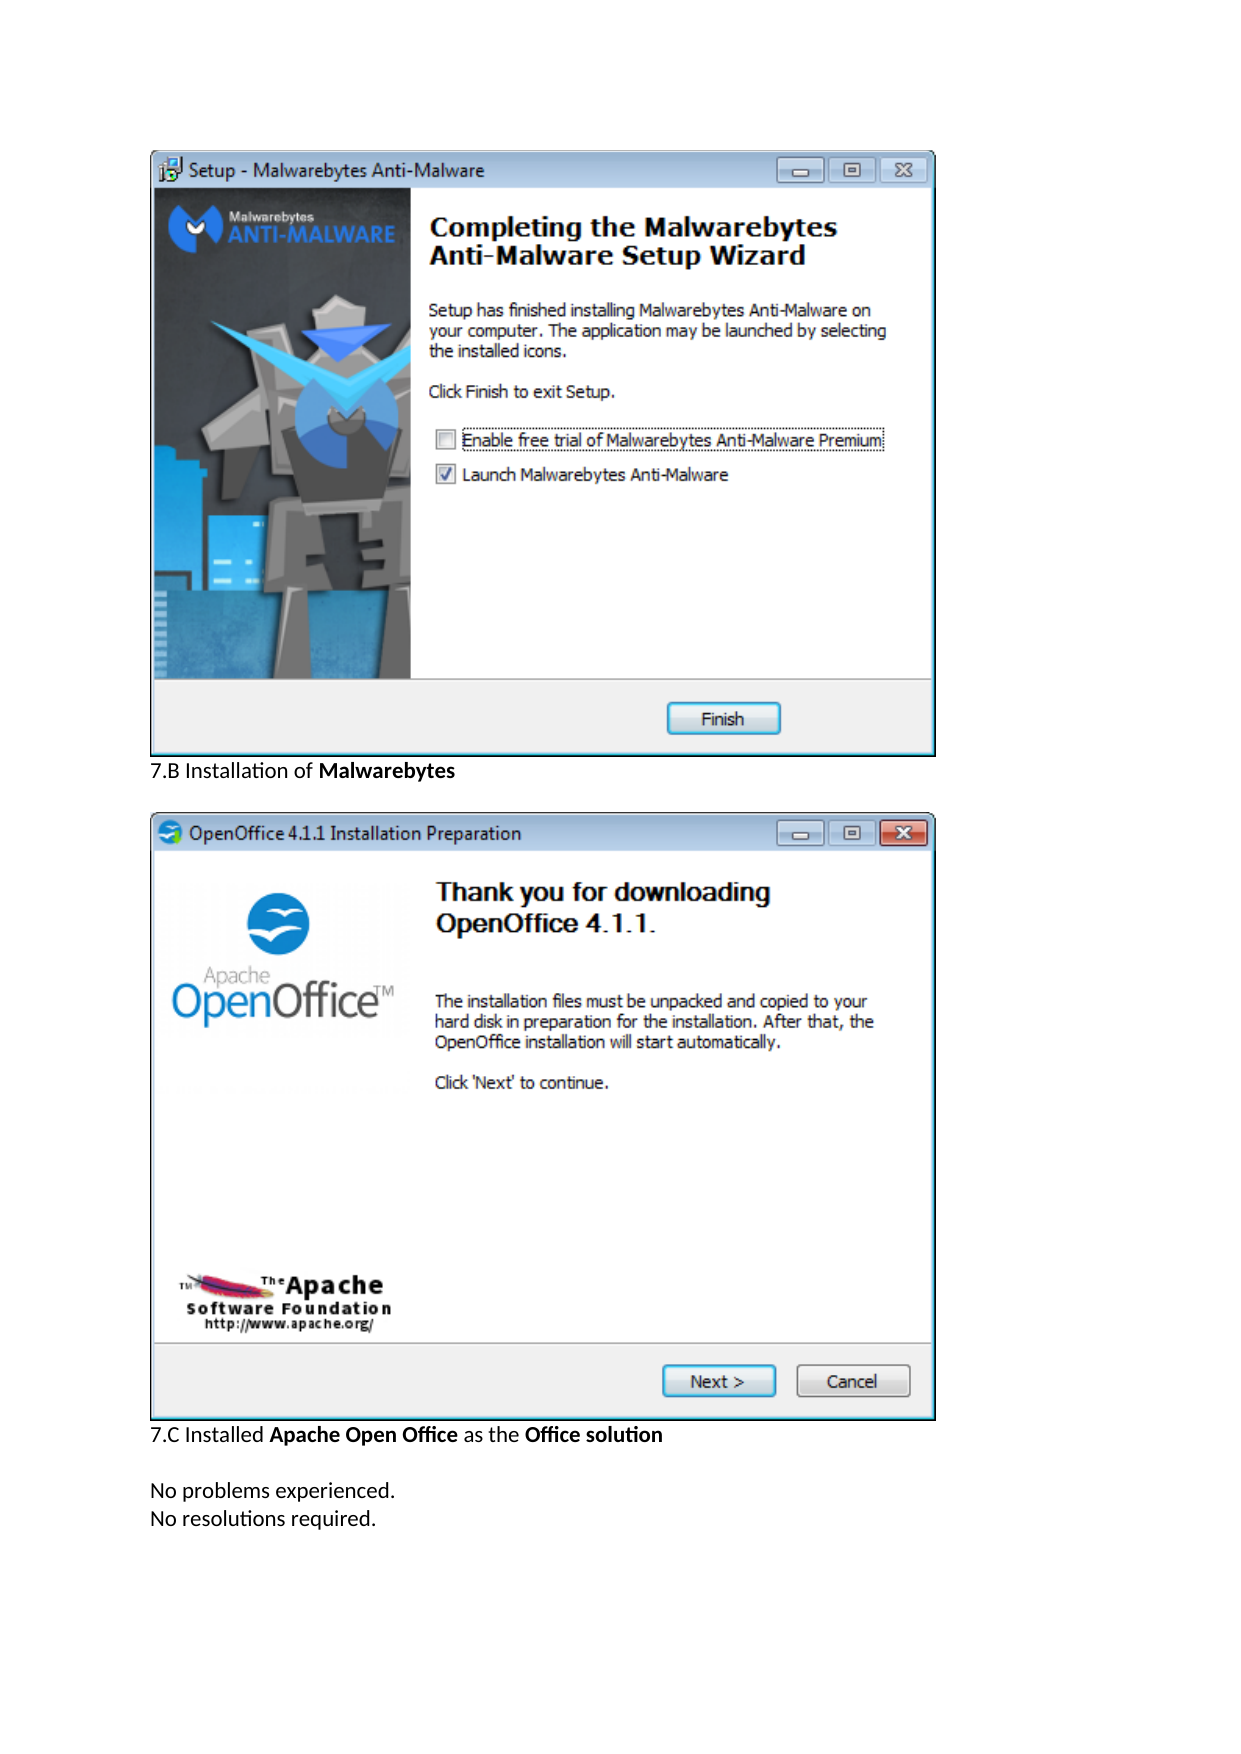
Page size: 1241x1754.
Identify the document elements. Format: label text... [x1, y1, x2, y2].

text 7.B Installation of Malwarebytes [150, 756, 1090, 784]
text 7.C Installed Apache Open Office as the Office solution [150, 1420, 1090, 1448]
text No problems experienced. [150, 1476, 1090, 1504]
text No resolutions required. [150, 1504, 1090, 1532]
